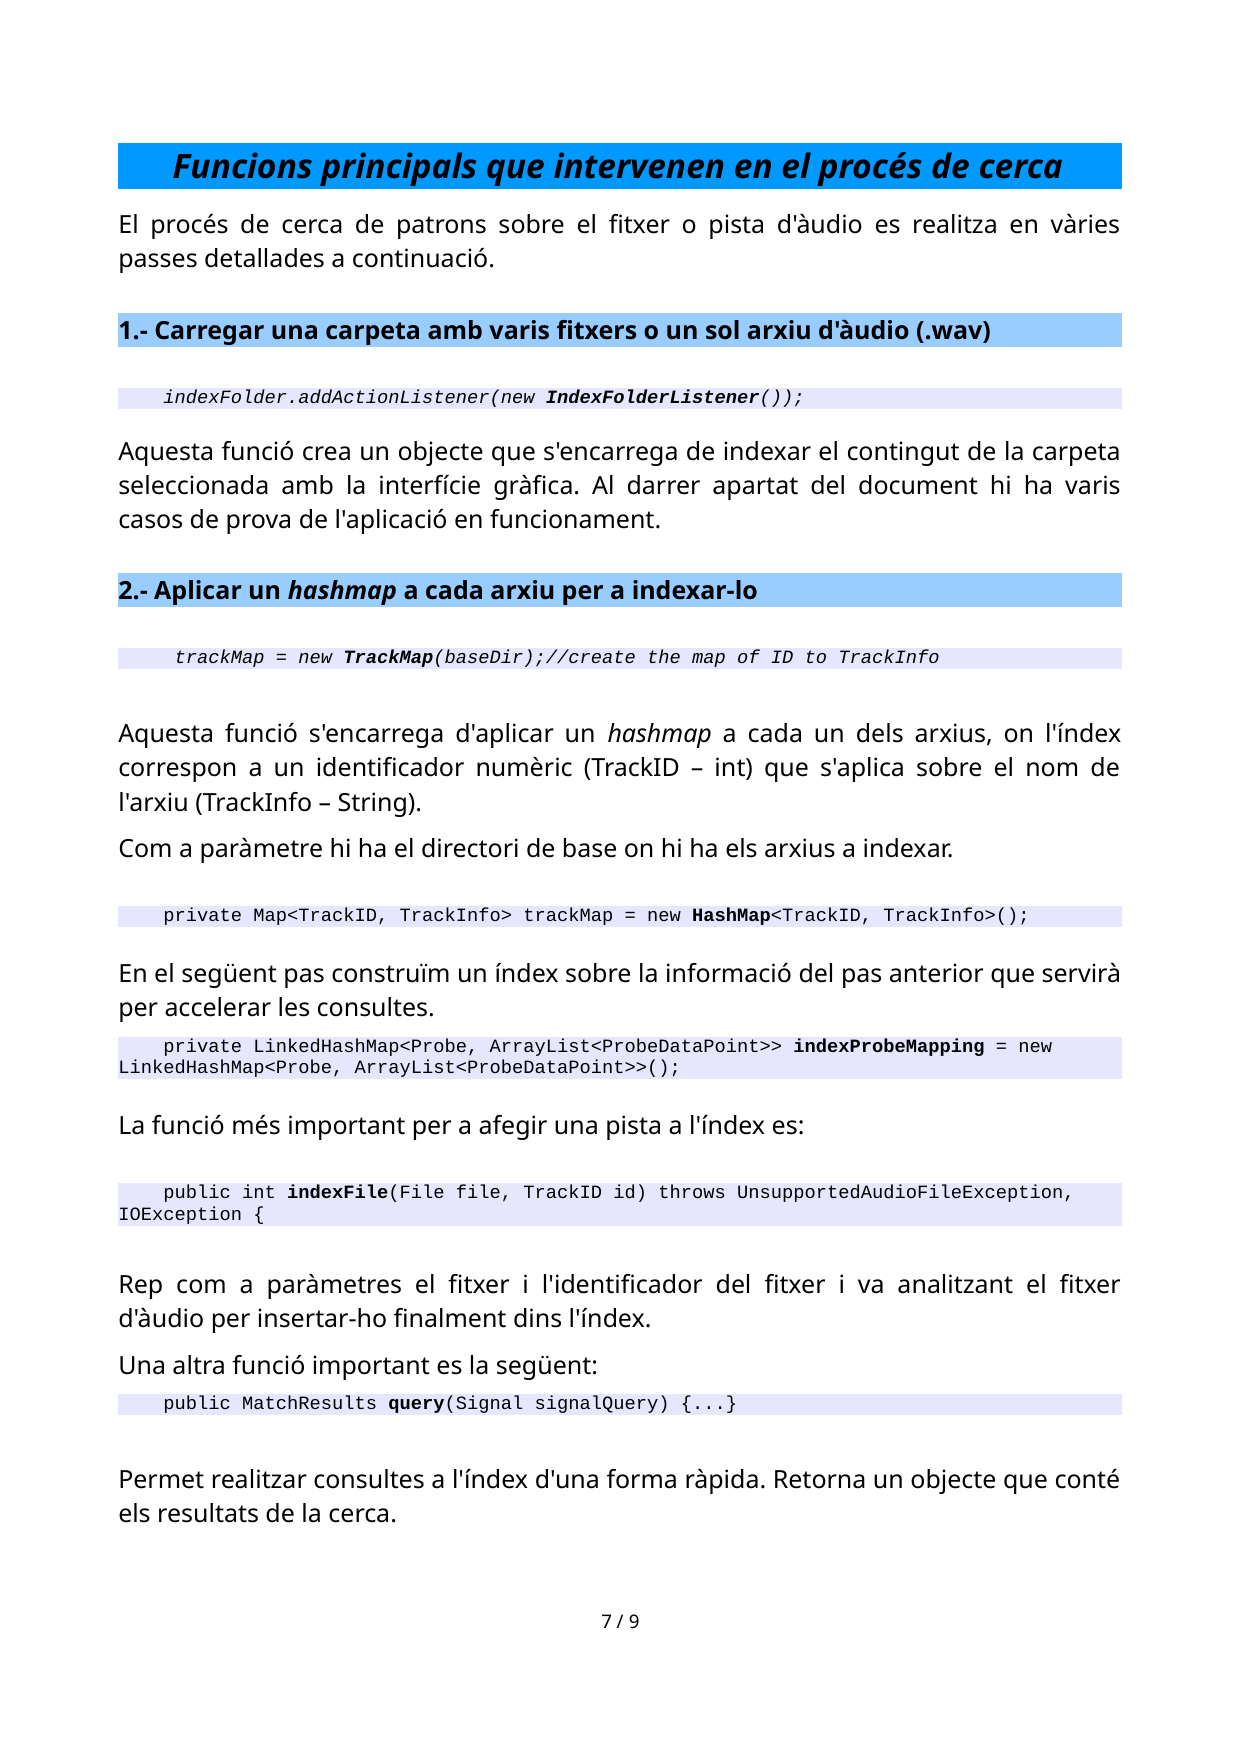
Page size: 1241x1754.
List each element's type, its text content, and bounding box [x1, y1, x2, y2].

text Com a paràmetre hi ha el directori de base on hi ha els arxius a indexar. [118, 831, 1122, 865]
text En el següent pas construïm un índex sobre la informació del pas anterior que servirà per accelerar les consultes. [118, 956, 1122, 1024]
text private Map<TrackID, TrackInfo> trackMap = new HashMap<TrackID, TrackInfo>(); [118, 906, 1122, 927]
text Aquesta funció s'encarrega d'aplicar un hashmap a cada un dels arxius, on l'índex correspon a un identificador numèric (TrackID – int) que s'aplica sobre el nom de l'arxiu (TrackInfo – String). [118, 716, 1122, 818]
text El procés de cerca de patrons sobre el fitxer o pista d'àudio es realitza en vàries passes detallades a continuació. [118, 207, 1122, 275]
text Una altra funció important es la següent: [118, 1348, 1122, 1382]
text Rep com a paràmetres el fitxer i l'identificador del fitxer i va analitzant el fitxer d'àudio per insertar-ho finalment dins l'índex. [118, 1267, 1122, 1335]
text public int indexFile(File file, TrackID id) throws UnsupportedAudioFileException, IOException { [118, 1183, 1122, 1226]
text trackMap = new TrackMap(baseDir);//create the map of ID to TrackInfo [118, 648, 1122, 669]
text Permet realitzar consultes a l'índex d'una forma ràpida. Retorna un objecte que conté els resultats de la cerca. [118, 1462, 1122, 1530]
text La funció més important per a afegir una pista a l'índex es: [118, 1108, 1122, 1142]
text private LinkedHashMap<Probe, ArrayList<ProbeDataPoint>> indexProbeMapping = new LinkedHashMap<Probe, ArrayList<ProbeDataPoint>>(); [118, 1037, 1122, 1079]
subtitle Funcions principals que intervenen en el procés de cerca [118, 143, 1122, 189]
text indexFolder.addActionListener(new IndexFolderListener()); [118, 388, 1122, 409]
subtitle 1.- Carregar una carpeta amb varis fitxers o un sol arxiu d'àudio (.wav) [118, 313, 1122, 347]
text Aquesta funció crea un objecte que s'encarrega de indexar el contingut de la carpeta seleccionada amb la interfície gràfica. Al darrer apartat del document hi ha varis casos de prova de l'aplicació en funcionament. [118, 433, 1122, 535]
subtitle 2.- Aplicar un hashmap a cada arxiu per a indexar-lo [118, 573, 1122, 607]
text public MatchResults query(Signal signalQuery) {...} [118, 1394, 1122, 1415]
